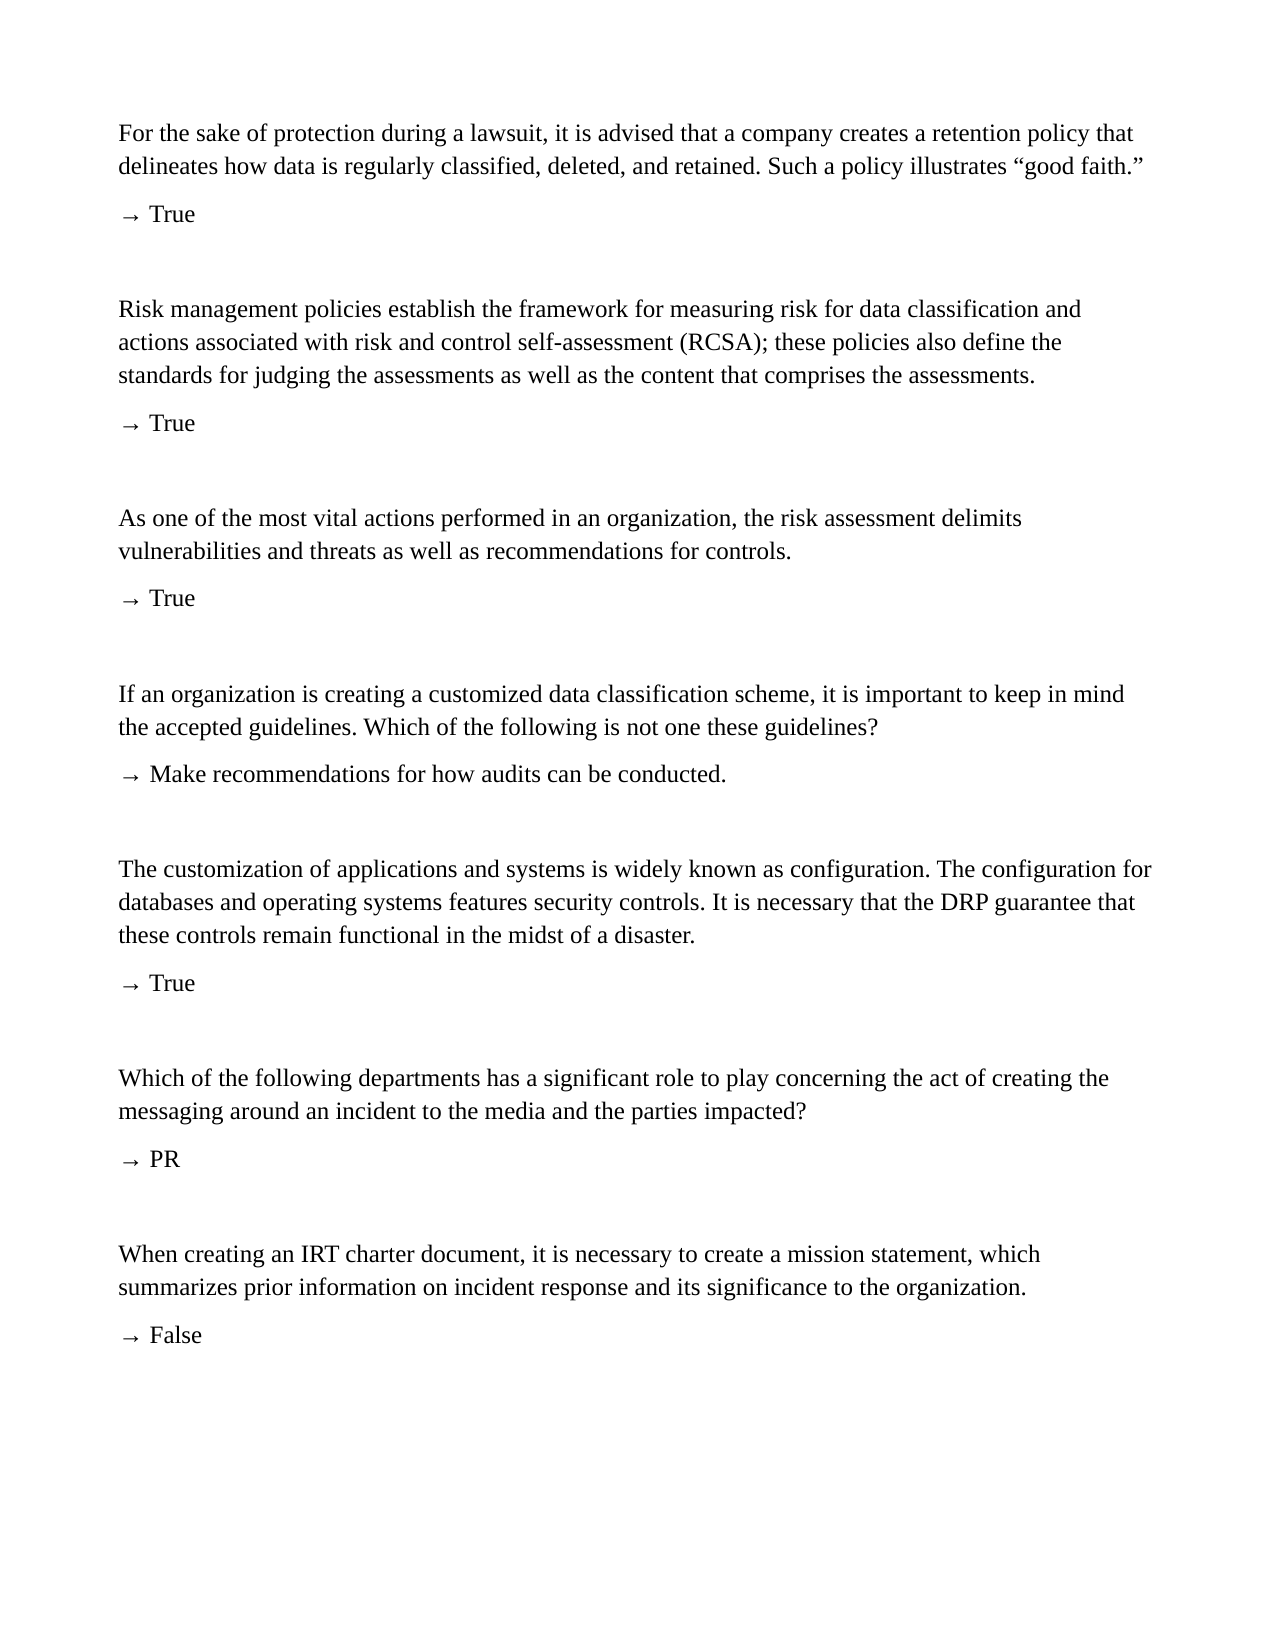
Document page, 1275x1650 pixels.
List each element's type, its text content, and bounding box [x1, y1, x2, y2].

text Which of the following departments has a significant role to play concerning the act of creating the messaging around an incident to the media and the parties impacted? [118, 1063, 1157, 1125]
text → True [118, 199, 1157, 227]
text → True [118, 583, 1157, 612]
text → Make recommendations for how audits can be conducted. [118, 759, 1157, 788]
text If an organization is creating a customized data classification scheme, it is important to keep in mind the accepted guidelines. Which of the following is not one these guidelines? [118, 679, 1157, 740]
text → True [118, 408, 1157, 436]
text Risk management policies establish the framework for measuring risk for data classification and actions associated with risk and control self-assessment (RCSA); these policies also define the standards for judging the assessments as well as the content that comprises the assessments. [118, 294, 1157, 389]
text For the sake of protection during a lawsuit, it is advised that a company creates a retention policy that delineates how data is regularly classified, deleted, and retained. Such a policy illustrates “good faith.” [118, 118, 1157, 180]
text When creating an IRT charter document, it is necessary to create a mission statement, which summarizes prior information on incident response and its significance to the organization. [118, 1239, 1157, 1301]
text The customization of applications and systems is widely known as configuration. The configuration for databases and operating systems features security controls. It is necessary that the DRP guarantee that these controls remain functional in the midst of a disaster. [118, 854, 1157, 949]
text → True [118, 968, 1157, 997]
text → False [118, 1320, 1157, 1348]
text As one of the most vital actions performed in an organization, the risk assessment delimits vulnerabilities and threats as well as recommendations for controls. [118, 503, 1157, 564]
text → PR [118, 1144, 1157, 1173]
